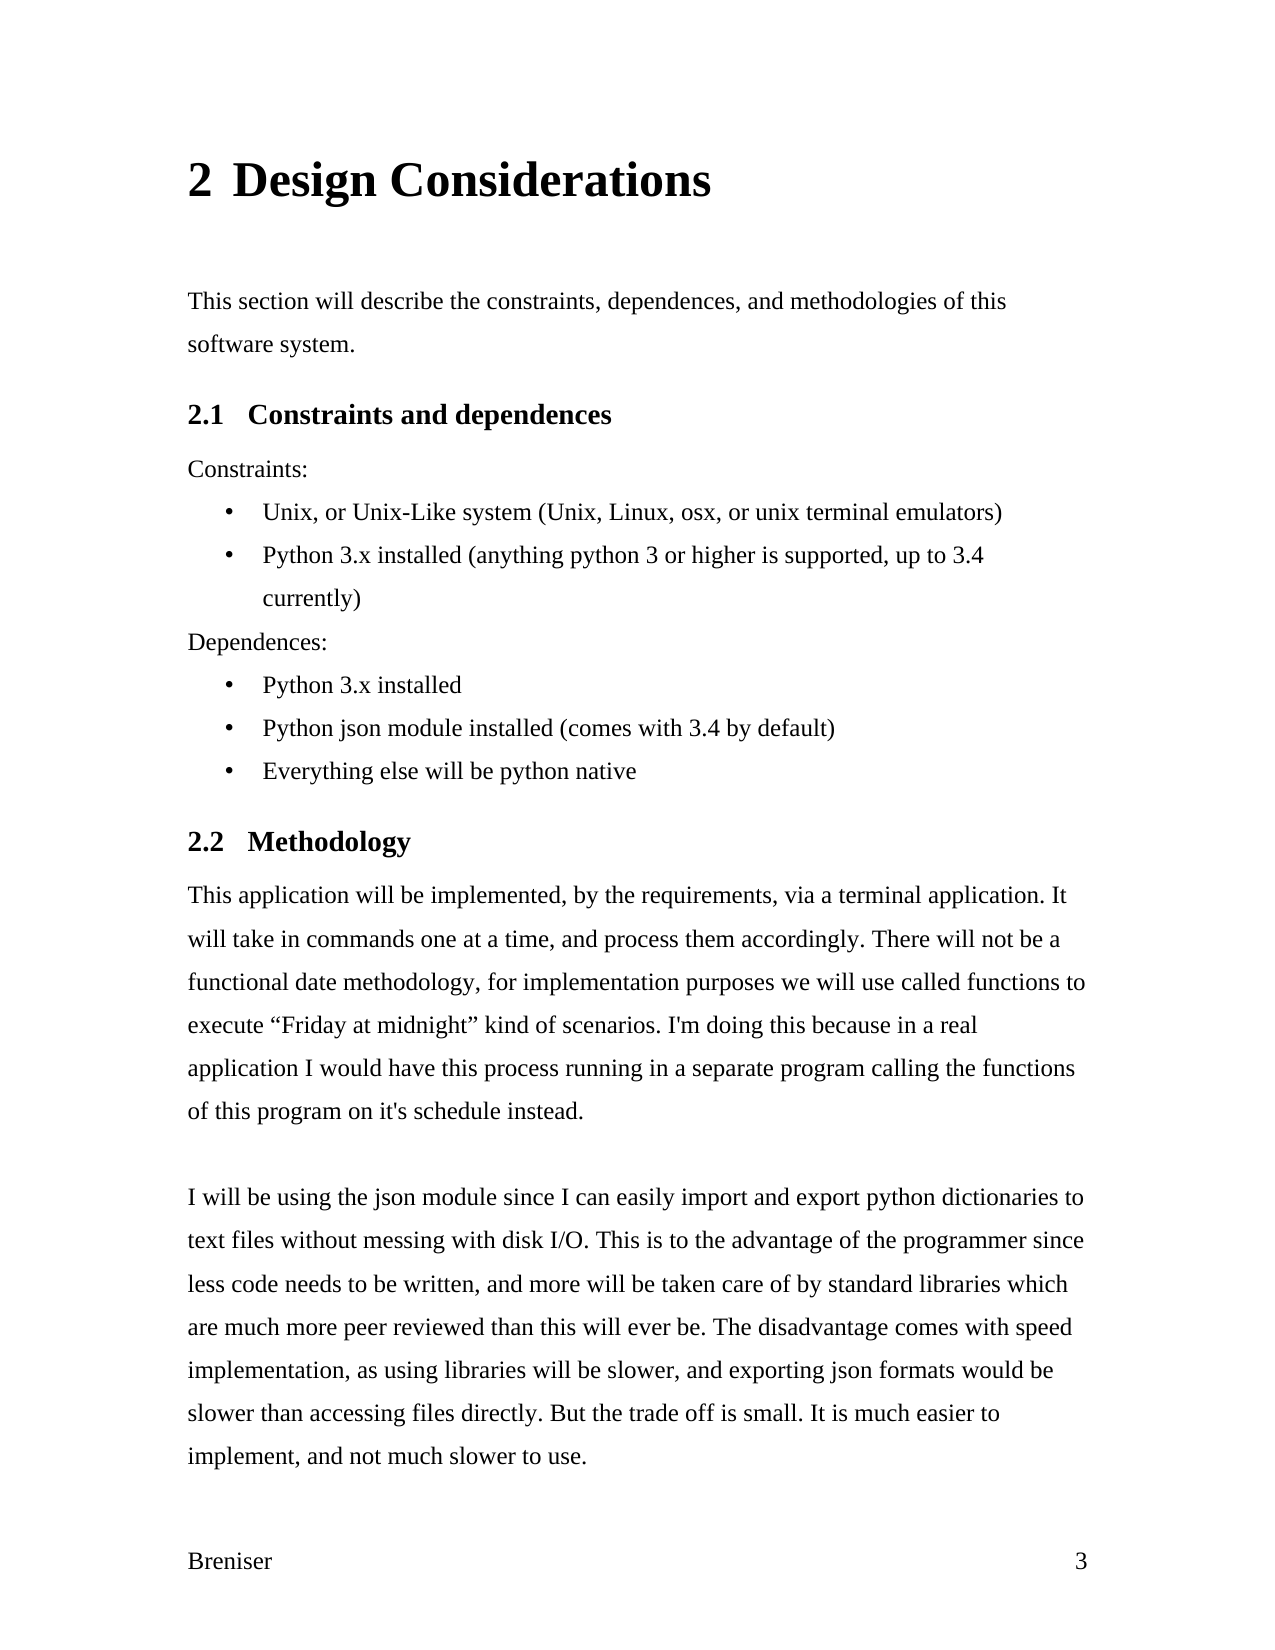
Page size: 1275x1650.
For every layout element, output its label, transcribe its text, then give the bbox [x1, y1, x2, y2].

text Constraints: [187, 454, 1087, 483]
list Everything else will be python native [225, 756, 1087, 785]
text I will be using the json module since I can easily import and export python dictionaries to text files without messing with disk I/O. This is to the advantage of the programmer since less code needs to be written, and more will be taken care of by standard libraries which are much more peer reviewed than this will ever be. The disadvantage comes with speed implementation, as using libraries will be slower, and exporting json formats would be slower than accessing files directly. But the trade off is small. It is much easier to implement, and not much slower to use. [187, 1182, 1087, 1470]
text Dependences: [187, 627, 1087, 655]
subtitle Constraints and dependences [187, 397, 1087, 431]
list Python json module installed (comes with 3.4 by default) [225, 713, 1087, 742]
subtitle Methodology [187, 824, 1087, 858]
list Unix, or Unix-Like system (Unix, Linux, osx, or unix terminal emulators) [225, 497, 1087, 526]
text This section will describe the constraints, dependences, and methodologies of this software system. [187, 286, 1087, 358]
text This application will be implemented, by the requirements, via a terminal application. It will take in commands one at a time, and process them accordingly. There will not be a functional date methodology, for implementation purposes we will use called functions to execute “Friday at midnight” kind of scenarios. I'm doing this because in a real application I would have this process running in a separate program calling the functions of this program on it's schedule instead. [187, 881, 1087, 1125]
subtitle Design Considerations [187, 150, 1087, 207]
list Python 3.x installed (anything python 3 or higher is supported, up to 3.4 currently) [225, 540, 1087, 612]
list Python 3.x installed [225, 670, 1087, 698]
